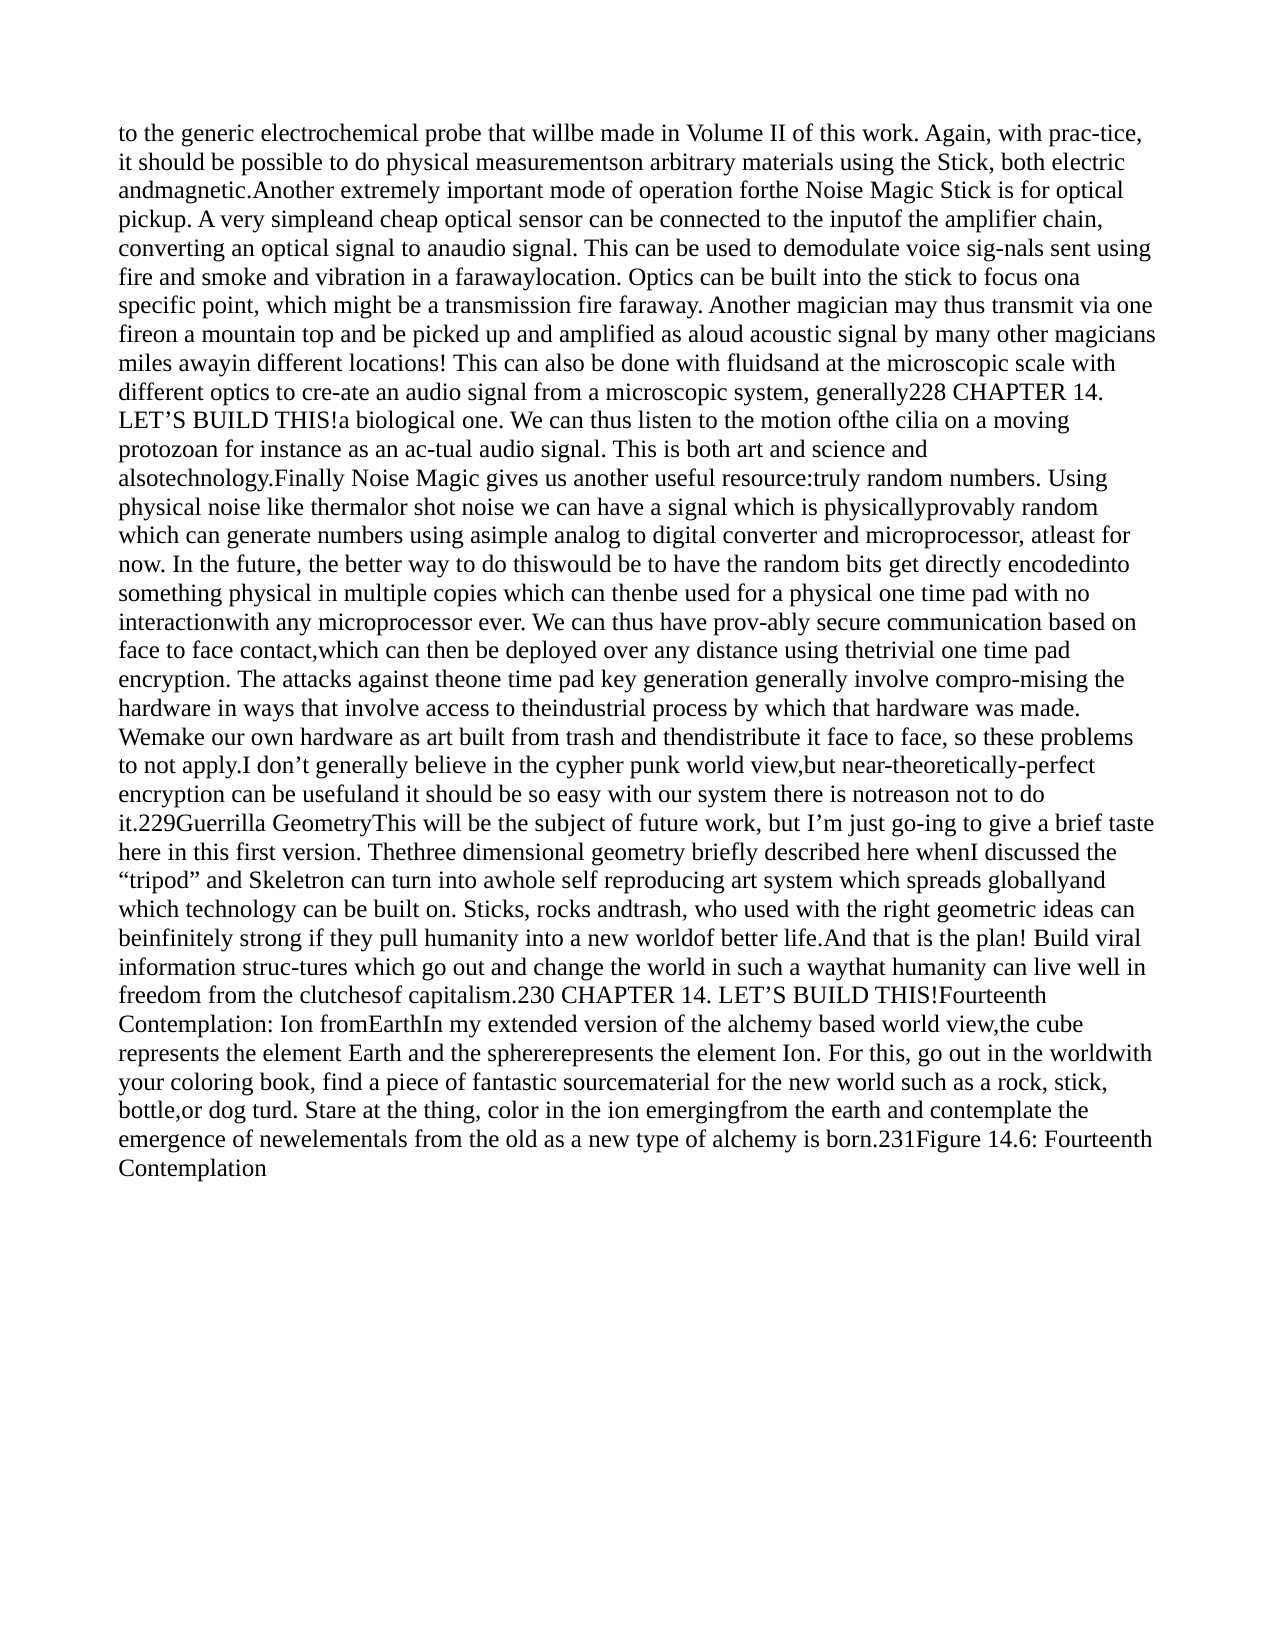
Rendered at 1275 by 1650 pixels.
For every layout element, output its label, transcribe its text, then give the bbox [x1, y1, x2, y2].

text to the generic electrochemical probe that willbe made in Volume II of this work. Again, with prac-tice, it should be possible to do physical measurementson arbitrary materials using the Stick, both electric andmagnetic.Another extremely important mode of operation forthe Noise Magic Stick is for optical pickup. A very simpleand cheap optical sensor can be connected to the inputof the amplifier chain, converting an optical signal to anaudio signal. This can be used to demodulate voice sig-nals sent using fire and smoke and vibration in a farawaylocation. Optics can be built into the stick to focus ona specific point, which might be a transmission fire faraway. Another magician may thus transmit via one fireon a mountain top and be picked up and amplified as aloud acoustic signal by many other magicians miles awayin different locations! This can also be done with fluidsand at the microscopic scale with different optics to cre-ate an audio signal from a microscopic system, generally228 CHAPTER 14. LET’S BUILD THIS!a biological one. We can thus listen to the motion ofthe cilia on a moving protozoan for instance as an ac-tual audio signal. This is both art and science and alsotechnology.Finally Noise Magic gives us another useful resource:truly random numbers. Using physical noise like thermalor shot noise we can have a signal which is physicallyprovably random which can generate numbers using asimple analog to digital converter and microprocessor, atleast for now. In the future, the better way to do thiswould be to have the random bits get directly encodedinto something physical in multiple copies which can thenbe used for a physical one time pad with no interactionwith any microprocessor ever. We can thus have prov-ably secure communication based on face to face contact,which can then be deployed over any distance using thetrivial one time pad encryption. The attacks against theone time pad key generation generally involve compro-mising the hardware in ways that involve access to theindustrial process by which that hardware was made. Wemake our own hardware as art built from trash and thendistribute it face to face, so these problems to not apply.I don’t generally believe in the cypher punk world view,but near-theoretically-perfect encryption can be usefuland it should be so easy with our system there is notreason not to do it.229Guerrilla GeometryThis will be the subject of future work, but I’m just go-ing to give a brief taste here in this first version. Thethree dimensional geometry briefly described here whenI discussed the “tripod” and Skeletron can turn into awhole self reproducing art system which spreads globallyand which technology can be built on. Sticks, rocks andtrash, who used with the right geometric ideas can beinfinitely strong if they pull humanity into a new worldof better life.And that is the plan! Build viral information struc-tures which go out and change the world in such a waythat humanity can live well in freedom from the clutchesof capitalism.230 CHAPTER 14. LET’S BUILD THIS!Fourteenth Contemplation: Ion fromEarthIn my extended version of the alchemy based world view,the cube represents the element Earth and the sphererepresents the element Ion. For this, go out in the worldwith your coloring book, find a piece of fantastic sourcematerial for the new world such as a rock, stick, bottle,or dog turd. Stare at the thing, color in the ion emergingfrom the earth and contemplate the emergence of newelementals from the old as a new type of alchemy is born.231Figure 14.6: Fourteenth Contemplation [118, 118, 1157, 1182]
